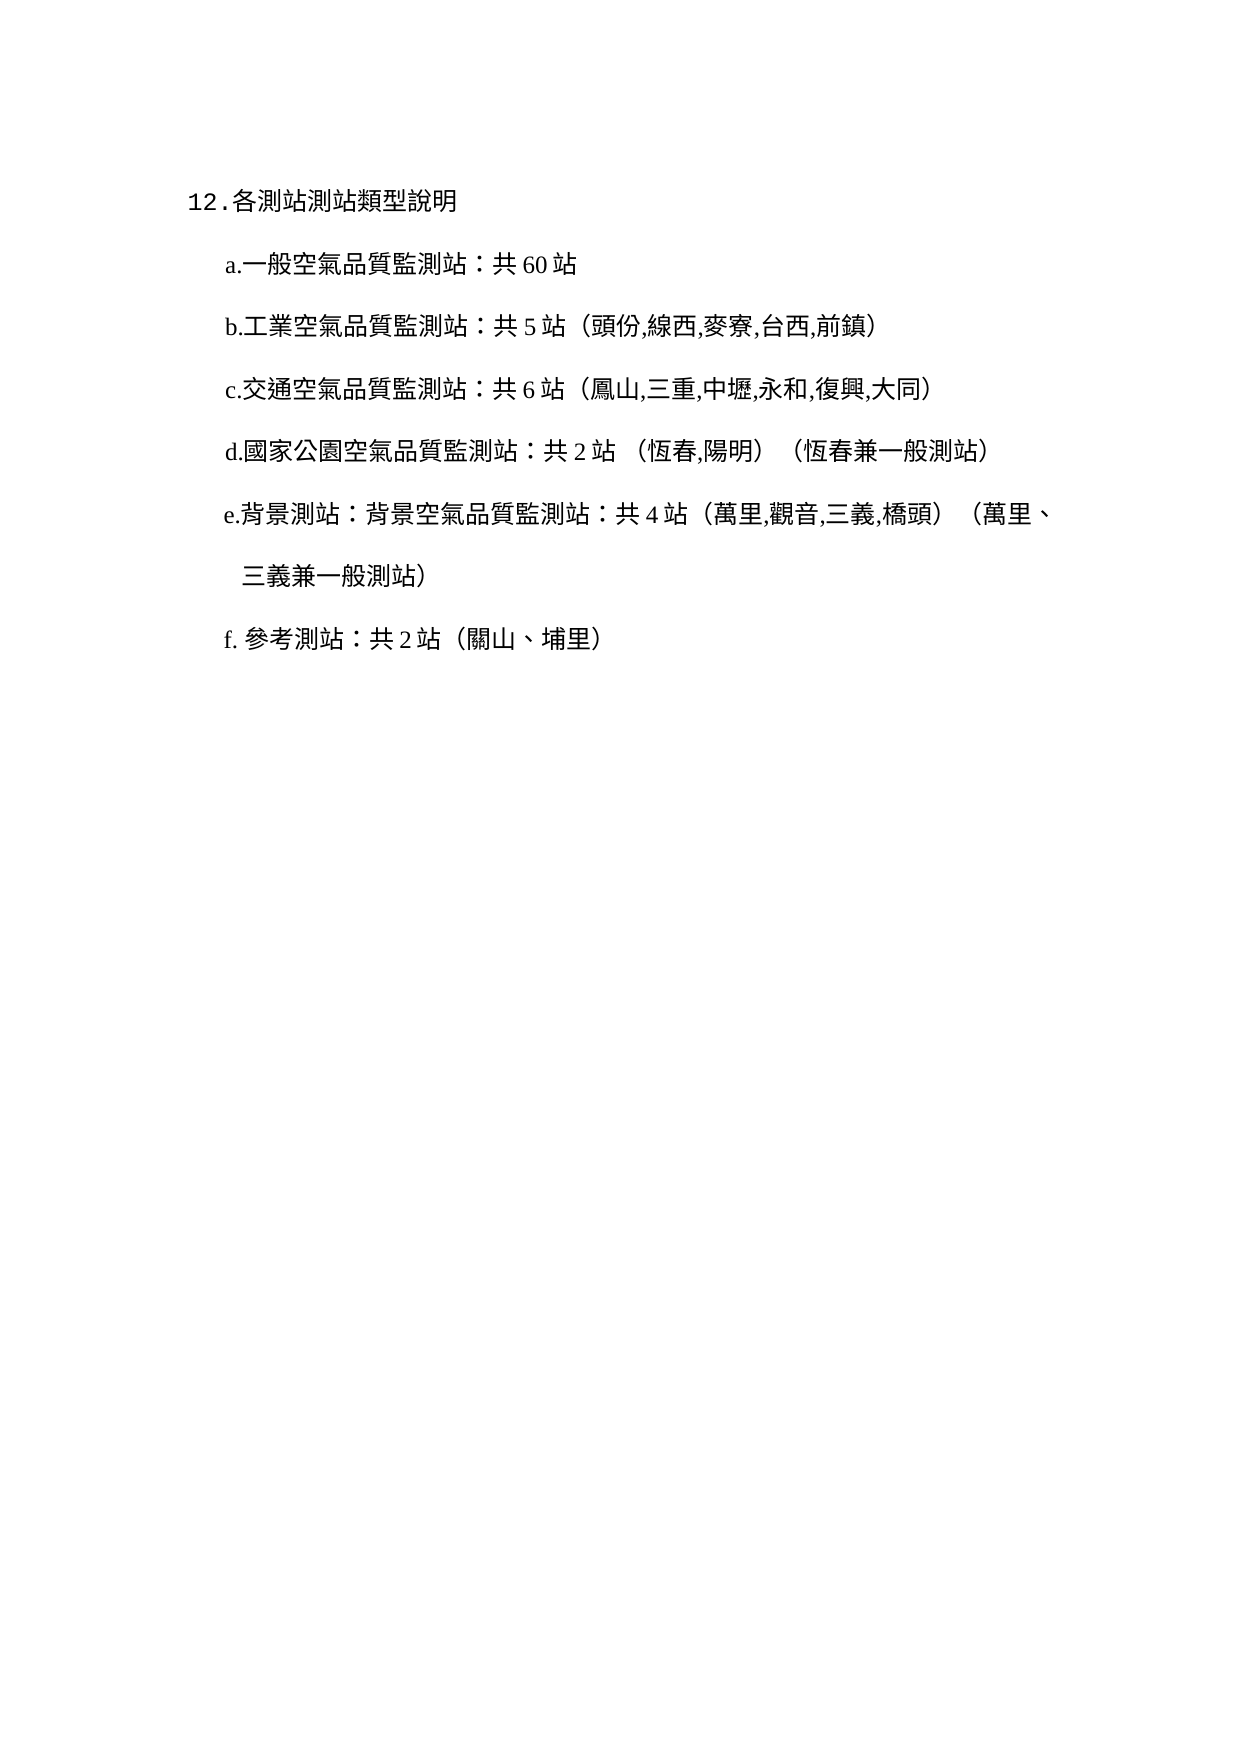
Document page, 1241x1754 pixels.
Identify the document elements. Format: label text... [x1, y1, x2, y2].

text a.一般空氣品質監測站：共60站 [225, 221, 1053, 283]
text d.國家公園空氣品質監測站：共2站 （恆春,陽明）（恆春兼一般測站） [225, 408, 1053, 471]
list 各測站測站類型說明 [187, 158, 1053, 221]
text b.工業空氣品質監測站：共5站（頭份,線西,麥寮,台西,前鎮） [225, 283, 1053, 346]
text f. 參考測站：共2站（關山、埔里） [223, 596, 1053, 658]
text e.背景測站：背景空氣品質監測站：共4站（萬里,觀音,三義,橋頭）（萬里、三義兼一般測站） [223, 471, 1053, 596]
text c.交通空氣品質監測站：共6站（鳳山,三重,中壢,永和,復興,大同） [225, 346, 1053, 408]
